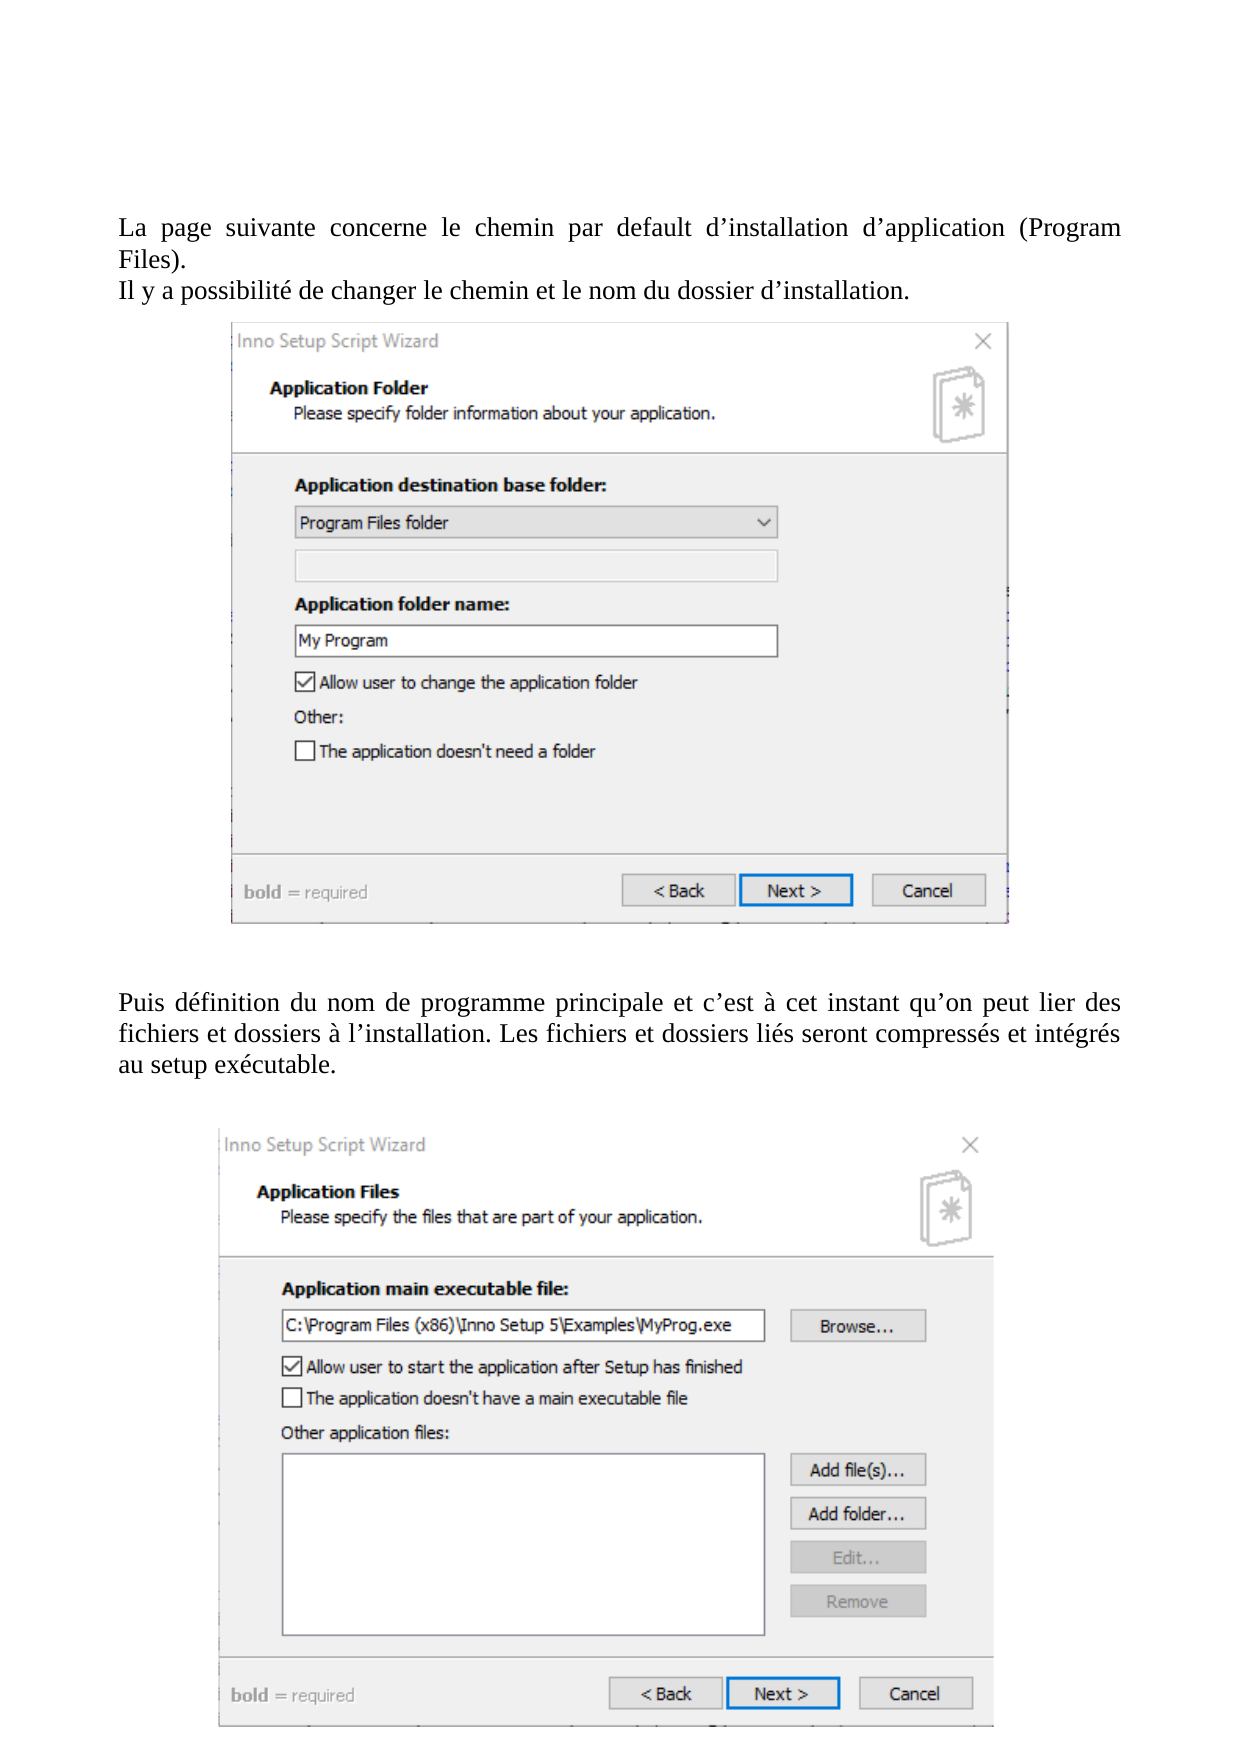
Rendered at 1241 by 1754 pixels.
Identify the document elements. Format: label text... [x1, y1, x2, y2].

text Puis définition du nom de programme principale et c’est à cet instant qu’on peut lier des fichiers et dossiers à l’installation. Les fichiers et dossiers liés seront compressés et intégrés au setup exécutable. [118, 986, 1122, 1079]
text La page suivante concerne le chemin par default d’installation d’application (Program Files). [118, 212, 1122, 274]
picture [218, 1128, 994, 1727]
picture [231, 322, 1010, 924]
text Il y a possibilité de changer le chemin et le nom du dossier d’installation. [118, 274, 1122, 305]
